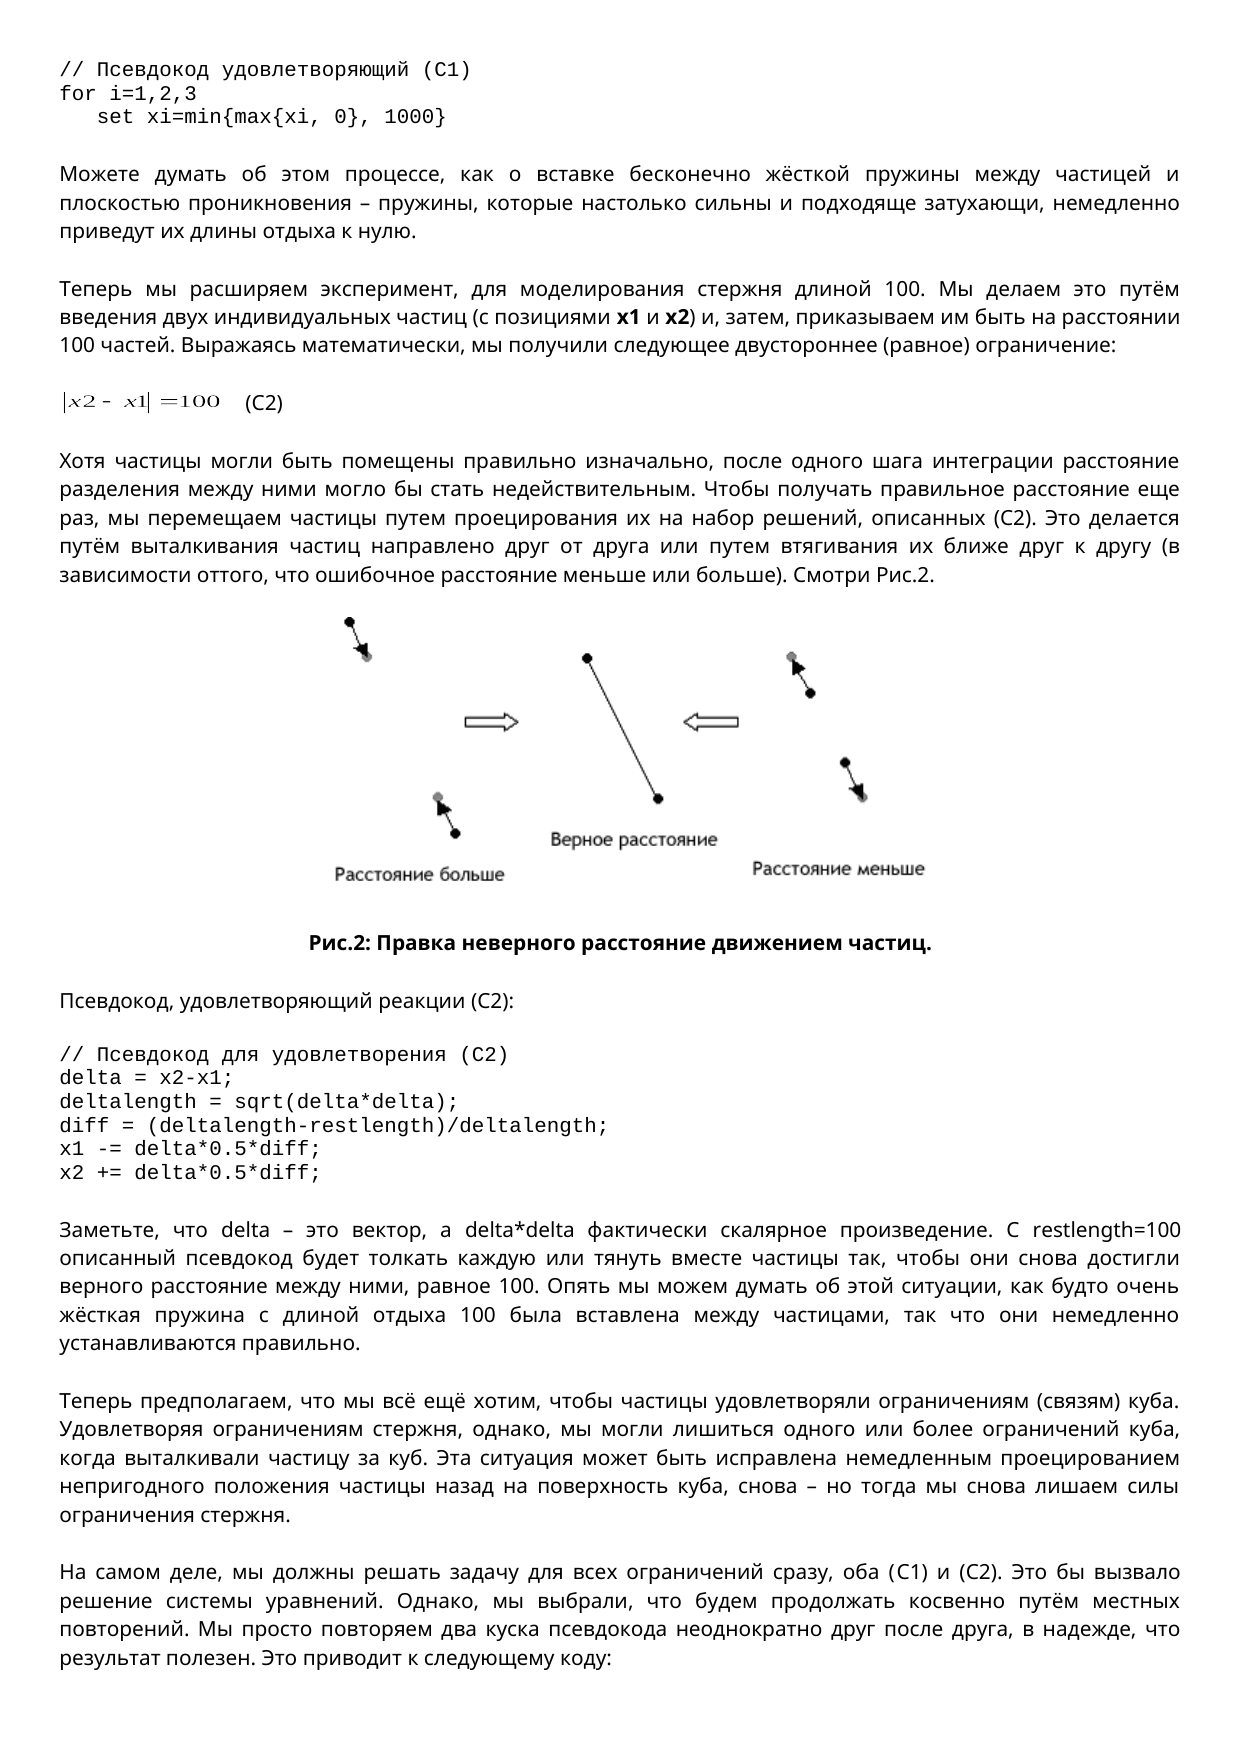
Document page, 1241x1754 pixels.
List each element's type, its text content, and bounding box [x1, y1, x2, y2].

text На самом деле, мы должны решать задачу для всех ограничений сразу, оба (C1) и (C2). Это бы вызвало решение системы уравнений. Однако, мы выбрали, что будем продолжать косвенно путём местных повторений. Мы просто повторяем два куска псевдокода неоднократно друг после друга, в надежде, что результат полезен. Это приводит к следующему коду: [59, 1557, 1181, 1671]
text Теперь мы расширяем эксперимент, для моделирования стержня длиной 100. Мы делаем это путём введения двух индивидуальных частиц (с позициями x1 и x2) и, затем, приказываем им быть на расстоянии 100 частей. Выражаясь математически, мы получили следующее двустороннее (равное) ограничение: [59, 274, 1181, 359]
text Можете думать об этом процессе, как о вставке бесконечно жёсткой пружины между частицей и плоскостью проникновения – пружины, которые настолько сильны и подходяще затухающи, немедленно приведут их длины отдыха к нулю. [59, 159, 1181, 244]
text Рис.2: Правка неверного расстояние движением частиц. [59, 928, 1181, 957]
text Заметьте, что delta – это вектор, а delta*delta фактически скалярное произведение. С restlength=100 описанный псевдокод будет толкать каждую или тянуть вместе частицы так, чтобы они снова достигли верного расстояние между ними, равное 100. Опять мы можем думать об этой ситуации, как будто очень жёсткая пружина с длиной отдыха 100 была вставлена между частицами, так что они немедленно устанавливаются правильно. [59, 1215, 1181, 1357]
text (С2) [59, 388, 1181, 417]
picture [307, 617, 933, 900]
text Теперь предполагаем, что мы всё ещё хотим, чтобы частицы удовлетворяли ограничениям (связям) куба. Удовлетворяя ограничениям стержня, однако, мы могли лишиться одного или более ограничений куба, когда выталкивали частицу за куб. Эта ситуация может быть исправлена немедленным проецированием непригодного положения частицы назад на поверхность куба, снова – но тогда мы снова лишаем силы ограничения стержня. [59, 1386, 1181, 1528]
text // Псевдокод для удовлетворения (C2) delta = x2-x1; deltalength = sqrt(delta*delta); diff = (deltalength-restlength)/deltalength; x1 -= delta*0.5*diff; x2 += delta*0.5*diff; [59, 1044, 1181, 1186]
text // Псевдокод удовлетворяющий (C1) for i=1,2,3 set xi=min{max{xi, 0}, 1000} [59, 59, 1181, 130]
text Псевдокод, удовлетворяющий реакции (С2): [59, 986, 1181, 1014]
text Хотя частицы могли быть помещены правильно изначально, после одного шага интеграции расстояние разделения между ними могло бы стать недействительным. Чтобы получать правильное расстояние еще раз, мы перемещаем частицы путем проецирования их на набор решений, описанных (С2). Это делается путём выталкивания частиц направлено друг от друга или путем втягивания их ближе друг к другу (в зависимости оттого, что ошибочное расстояние меньше или больше). Смотри Рис.2. [59, 446, 1181, 588]
